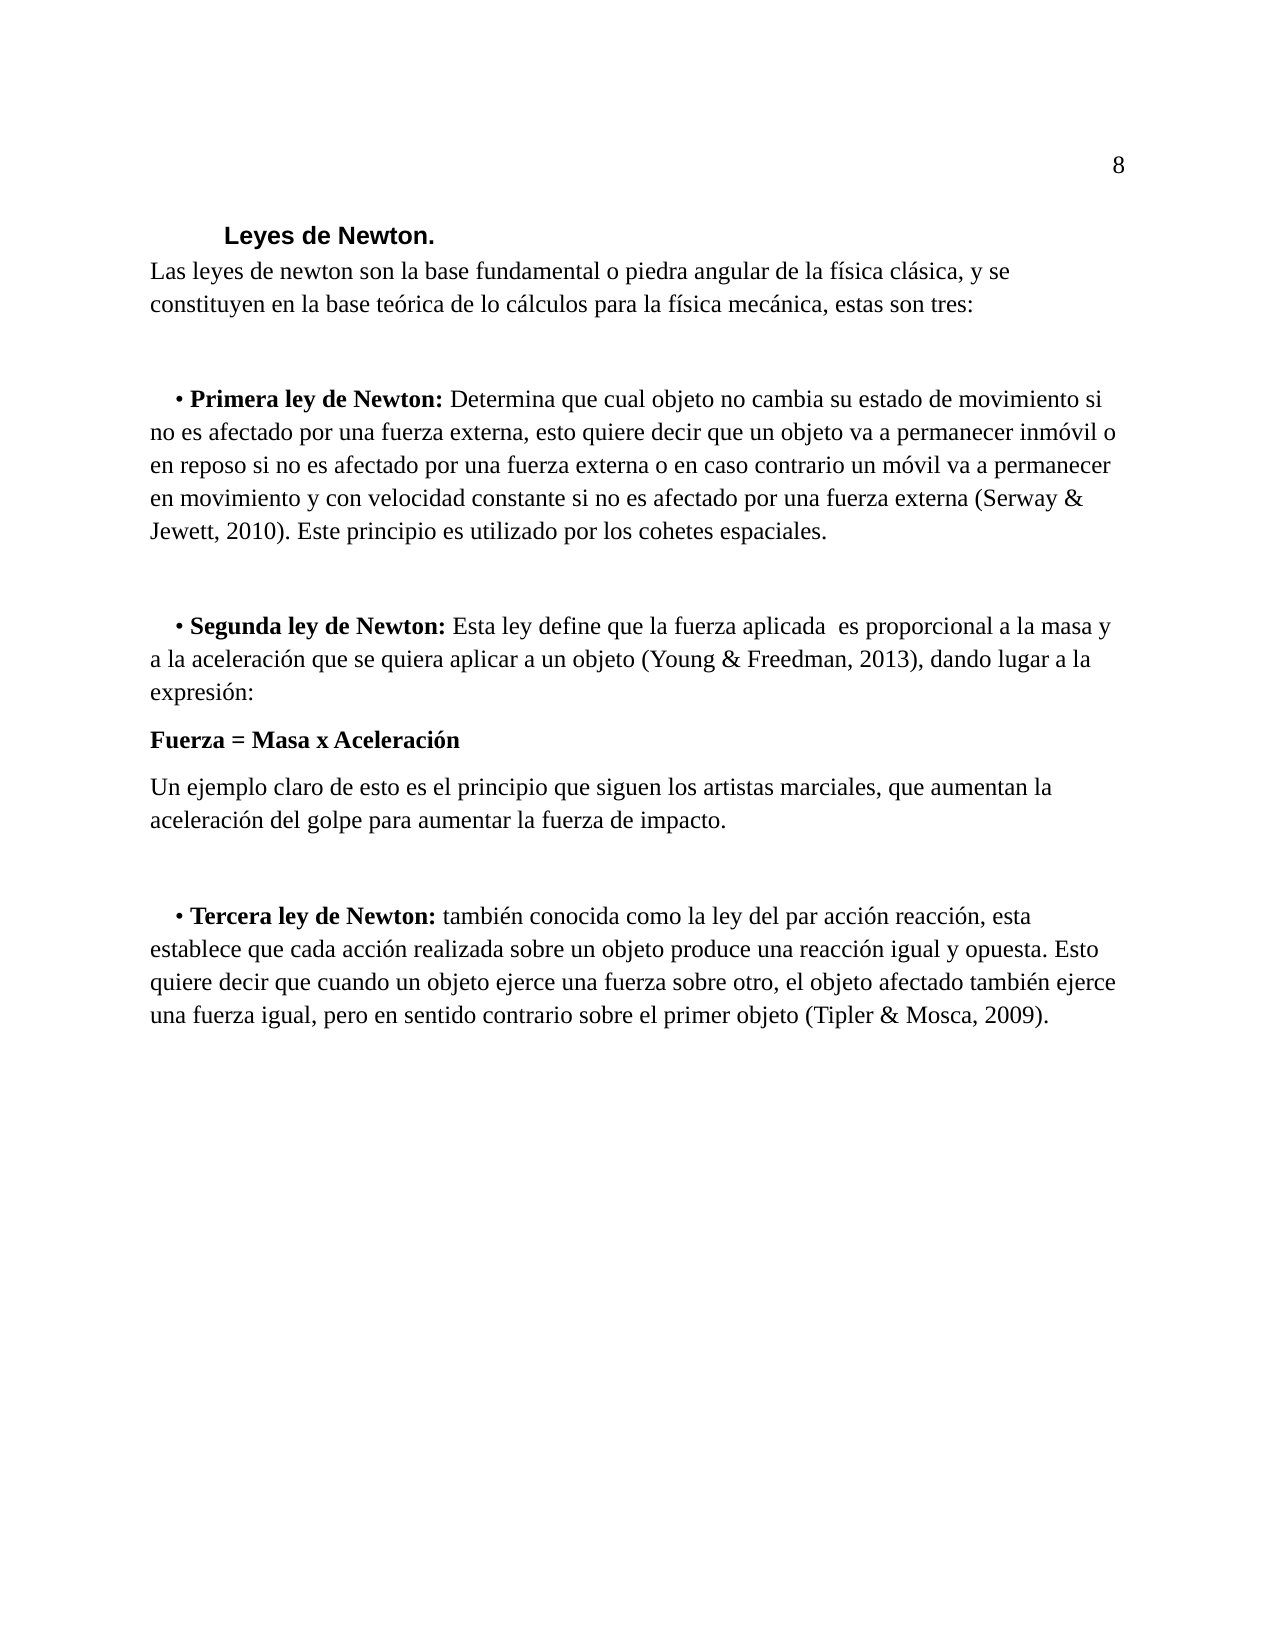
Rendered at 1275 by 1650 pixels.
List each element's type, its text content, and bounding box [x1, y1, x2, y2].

text • Tercera ley de Newton: también conocida como la ley del par acción reacción, esta establece que cada acción realizada sobre un objeto produce una reacción igual y opuesta. Esto quiere decir que cuando un objeto ejerce una fuerza sobre otro, el objeto afectado también ejerce una fuerza igual, pero en sentido contrario sobre el primer objeto (Tipler & Mosca, 2009). [150, 901, 1125, 1028]
subtitle Leyes de Newton. [150, 221, 1125, 249]
text Un ejemplo claro de esto es el principio que siguen los artistas marciales, que aumentan la aceleración del golpe para aumentar la fuerza de impacto. [150, 772, 1125, 834]
text Fuerza = Masa x Aceleración [150, 725, 1125, 754]
text • Primera ley de Newton: Determina que cual objeto no cambia su estado de movimiento si no es afectado por una fuerza externa, esto quiere decir que un objeto va a permanecer inmóvil o en reposo si no es afectado por una fuerza externa o en caso contrario un móvil va a permanecer en movimiento y con velocidad constante si no es afectado por una fuerza externa (Serway & Jewett, 2010). Este principio es utilizado por los cohetes espaciales. [150, 384, 1125, 545]
text • Segunda ley de Newton: Esta ley define que la fuerza aplicada es proporcional a la masa y a la aceleración que se quiera aplicar a un objeto (Young & Freedman, 2013), dando lugar a la expresión: [150, 611, 1125, 706]
text Las leyes de newton son la base fundamental o piedra angular de la física clásica, y se constituyen en la base teórica de lo cálculos para la física mecánica, estas son tres: [150, 256, 1125, 317]
